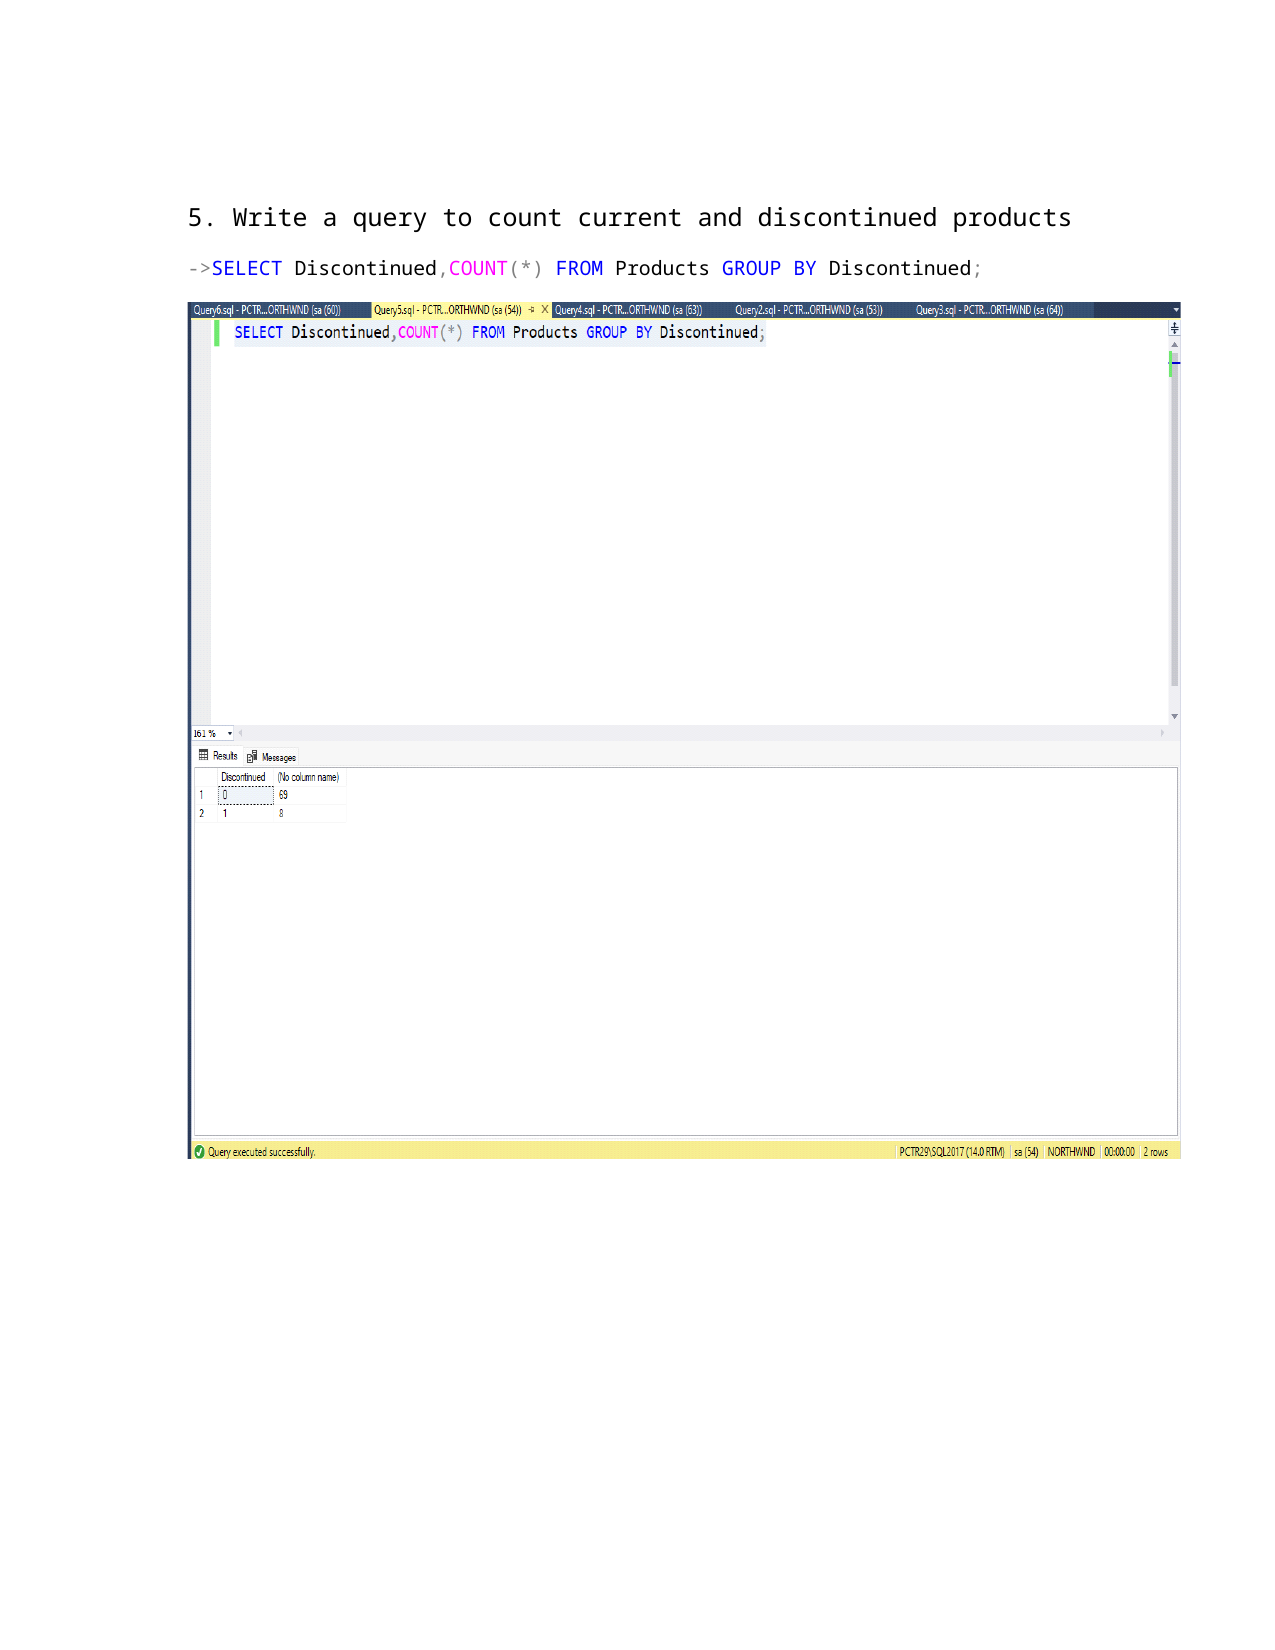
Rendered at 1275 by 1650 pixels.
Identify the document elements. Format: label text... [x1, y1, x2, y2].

text ->SELECT Discontinued,COUNT(*) FROM Products GROUP BY Discontinued; [187, 254, 1087, 281]
text 5. Write a query to count current and discontinued products [187, 199, 1087, 234]
